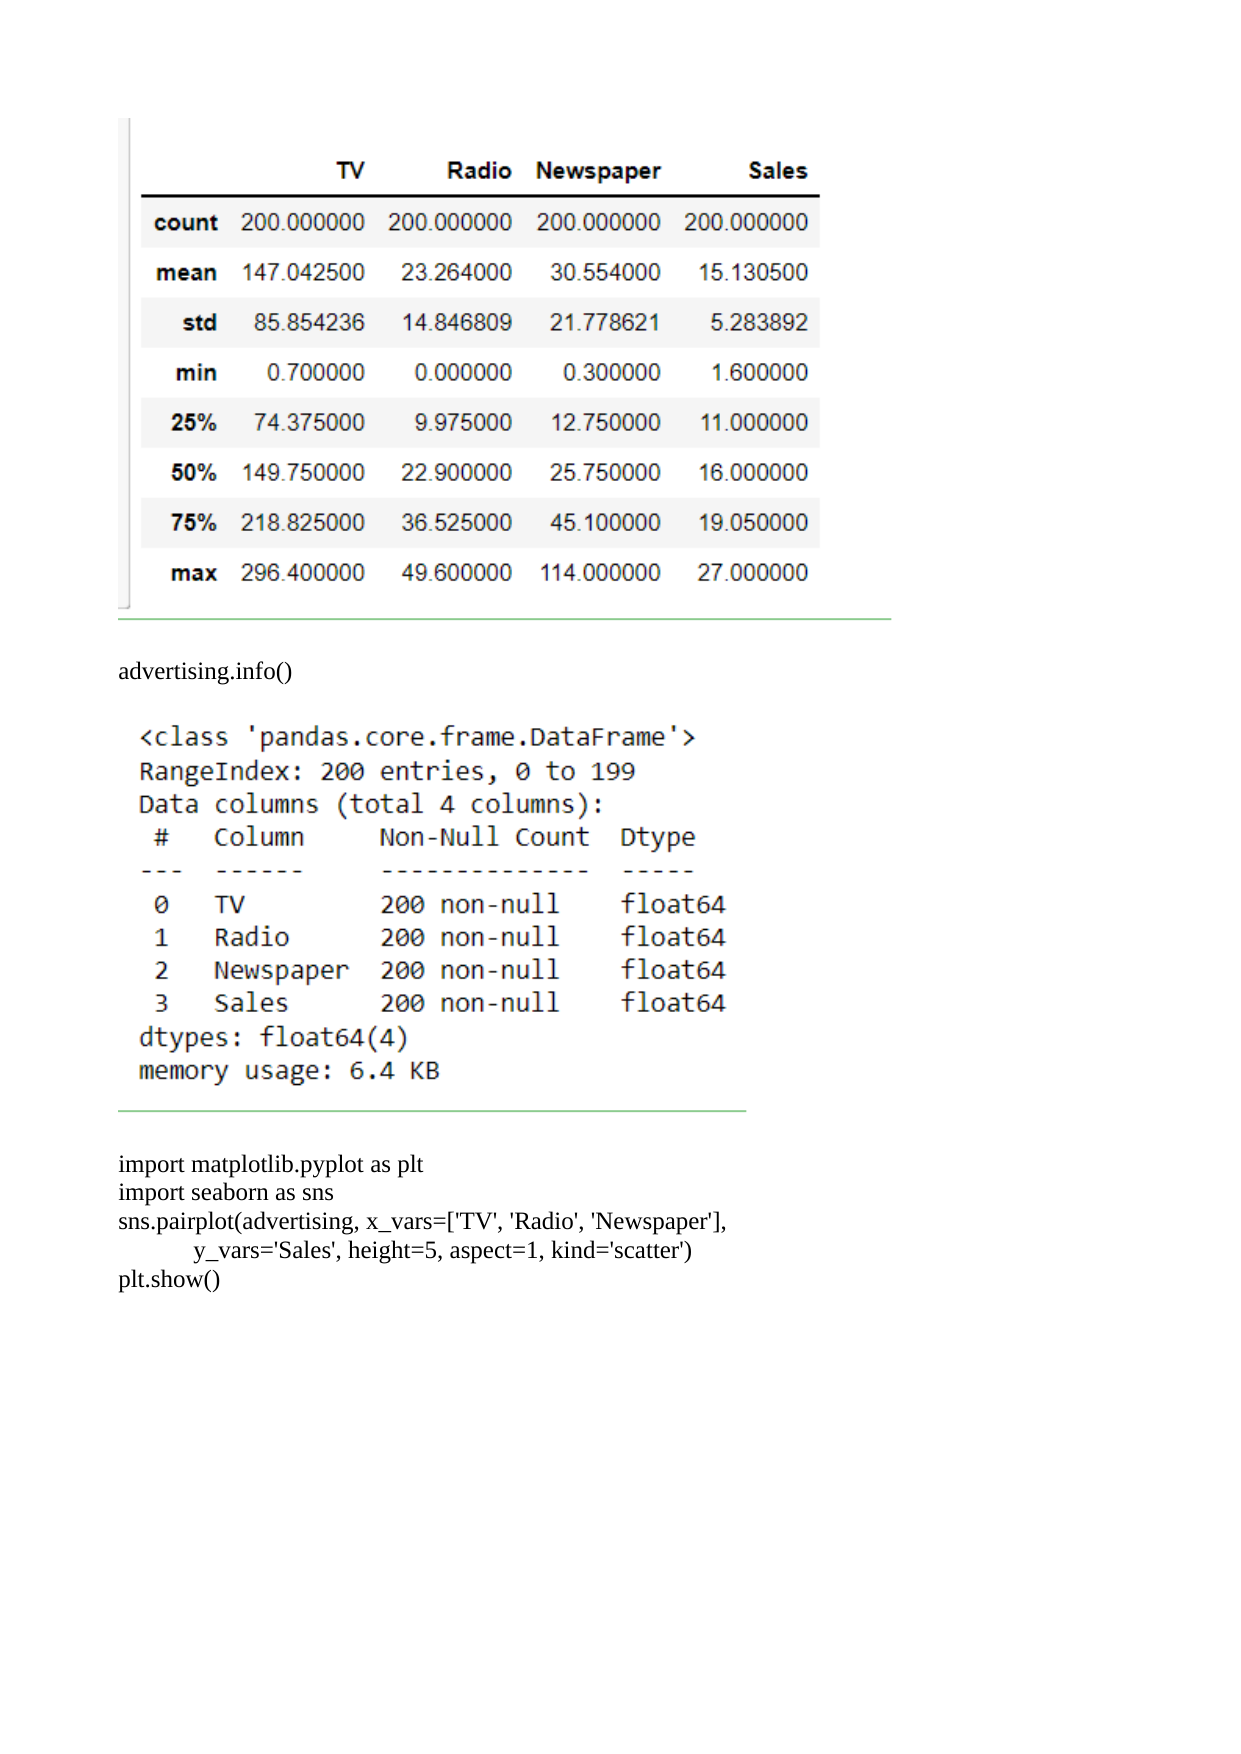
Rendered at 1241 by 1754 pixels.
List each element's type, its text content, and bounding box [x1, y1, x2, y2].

picture [118, 118, 892, 628]
text advertising.info() [118, 656, 1122, 685]
text import seaborn as sns [118, 1177, 1122, 1206]
text sns.pairplot(advertising, x_vars=['TV', 'Radio', 'Newspaper'], [118, 1206, 1122, 1235]
text import matplotlib.pyplot as plt [118, 1149, 1122, 1177]
text plt.show() [118, 1264, 1122, 1292]
text y_vars='Sales', height=5, aspect=1, kind='scatter') [118, 1235, 1122, 1264]
picture [118, 713, 747, 1120]
